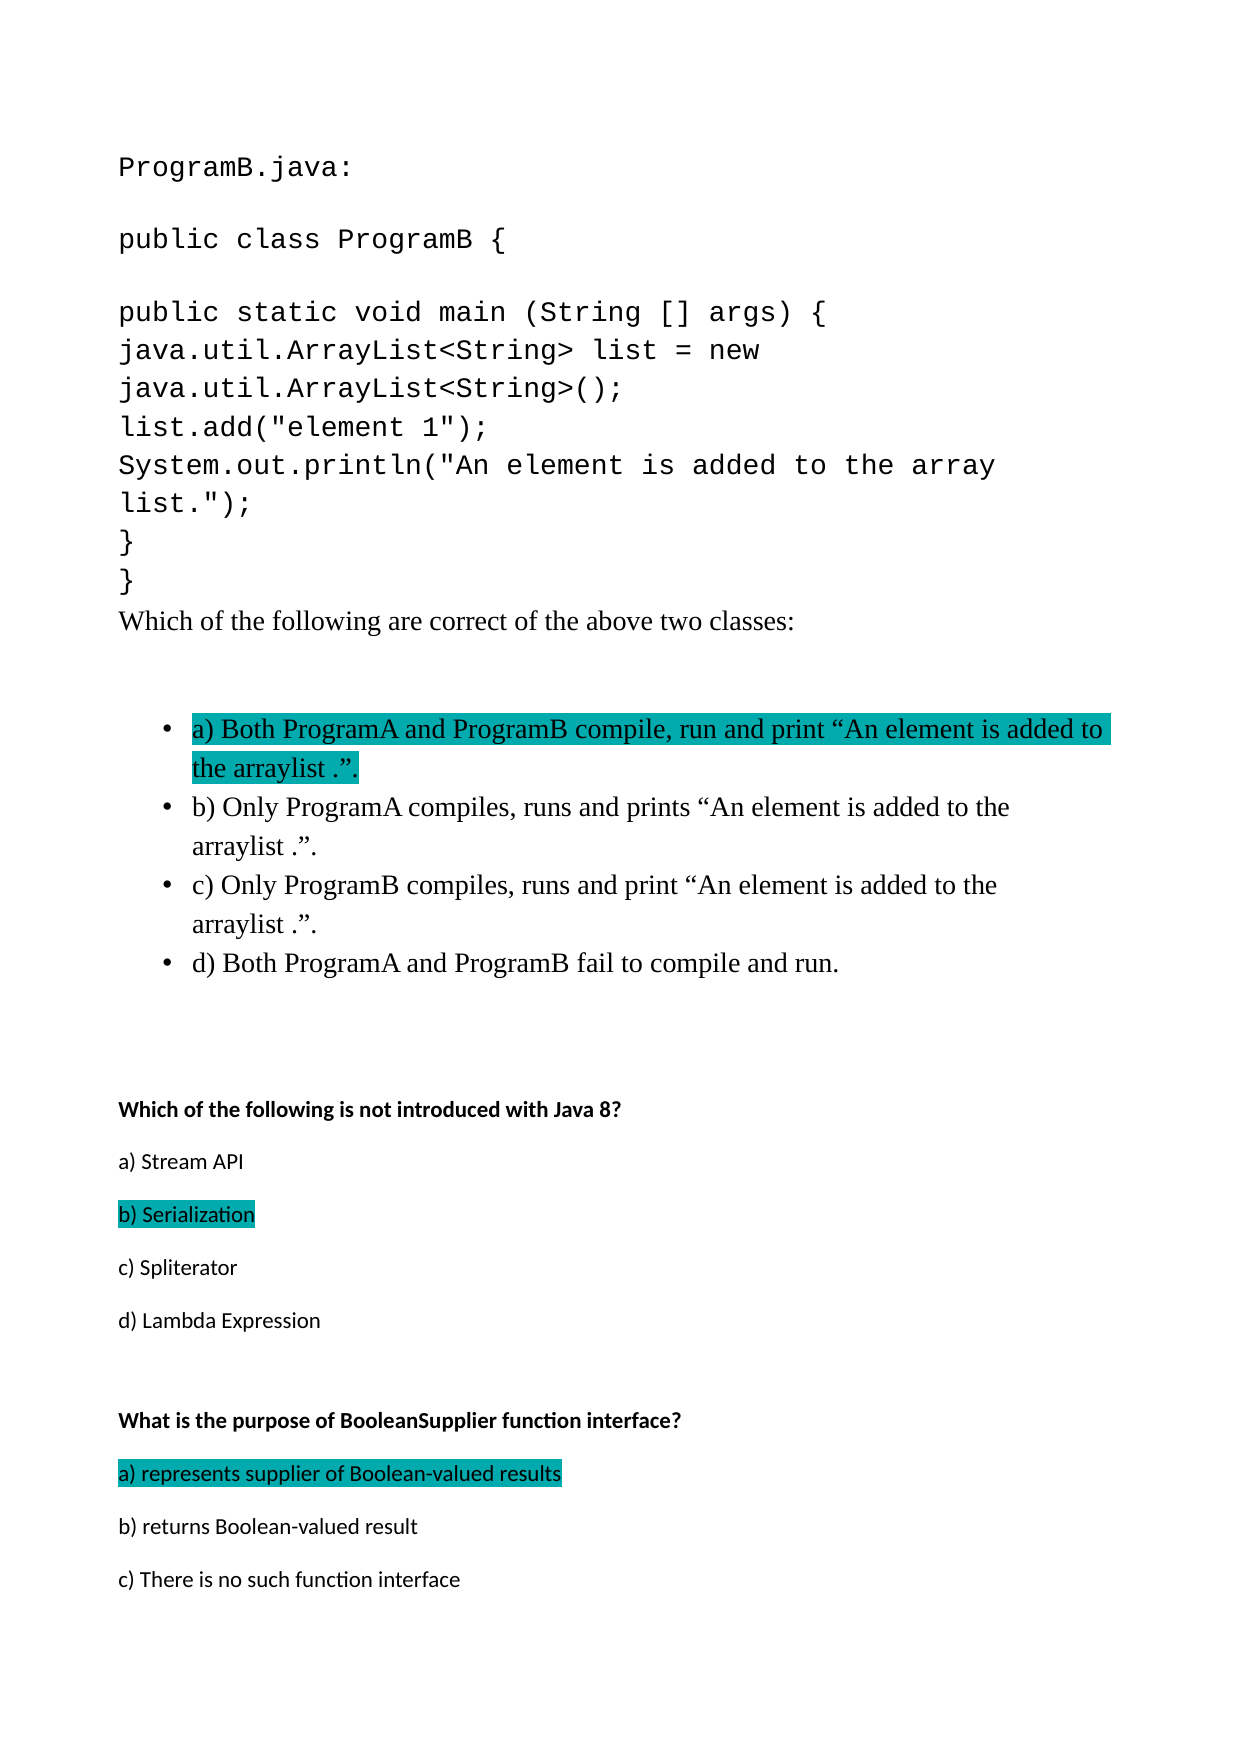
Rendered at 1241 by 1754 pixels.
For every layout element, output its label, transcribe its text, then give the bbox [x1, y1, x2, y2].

list d) Both ProgramA and ProgramB fail to compile and run. [162, 946, 1122, 978]
text c) Spliterator [118, 1253, 1122, 1281]
list a) Both ProgramA and ProgramB compile, run and print “An element is added to the arraylist .”. [162, 712, 1122, 784]
text c) There is no such function interface [118, 1565, 1122, 1593]
text public static void main (String [] args) { [118, 298, 1122, 330]
text b) Serialization [118, 1200, 1122, 1228]
text d) Lambda Expression [118, 1306, 1122, 1334]
text } [118, 566, 1122, 597]
text What is the purpose of BooleanSupplier function interface? [118, 1406, 1122, 1434]
text java.util.ArrayList<String> list = new java.util.ArrayList<String>(); [118, 336, 1122, 406]
text list.add("element 1"); [118, 413, 1122, 444]
text Which of the following is not introduced with Java 8? [118, 1095, 1122, 1123]
text a) represents supplier of Boolean-valued results [118, 1459, 1122, 1487]
text public class ProgramB { [118, 225, 1122, 257]
list b) Only ProgramA compiles, runs and prints “An element is added to the arraylist .”. [162, 790, 1122, 862]
list c) Only ProgramB compiles, runs and print “An element is added to the arraylist .”. [162, 868, 1122, 939]
text Which of the following are correct of the above two classes: [118, 604, 1122, 636]
text ProgramB.java: [118, 153, 1122, 184]
text } [118, 527, 1122, 559]
text a) Stream API [118, 1147, 1122, 1176]
text System.out.println("An element is added to the array list."); [118, 451, 1122, 521]
text b) returns Boolean-valued result [118, 1512, 1122, 1540]
